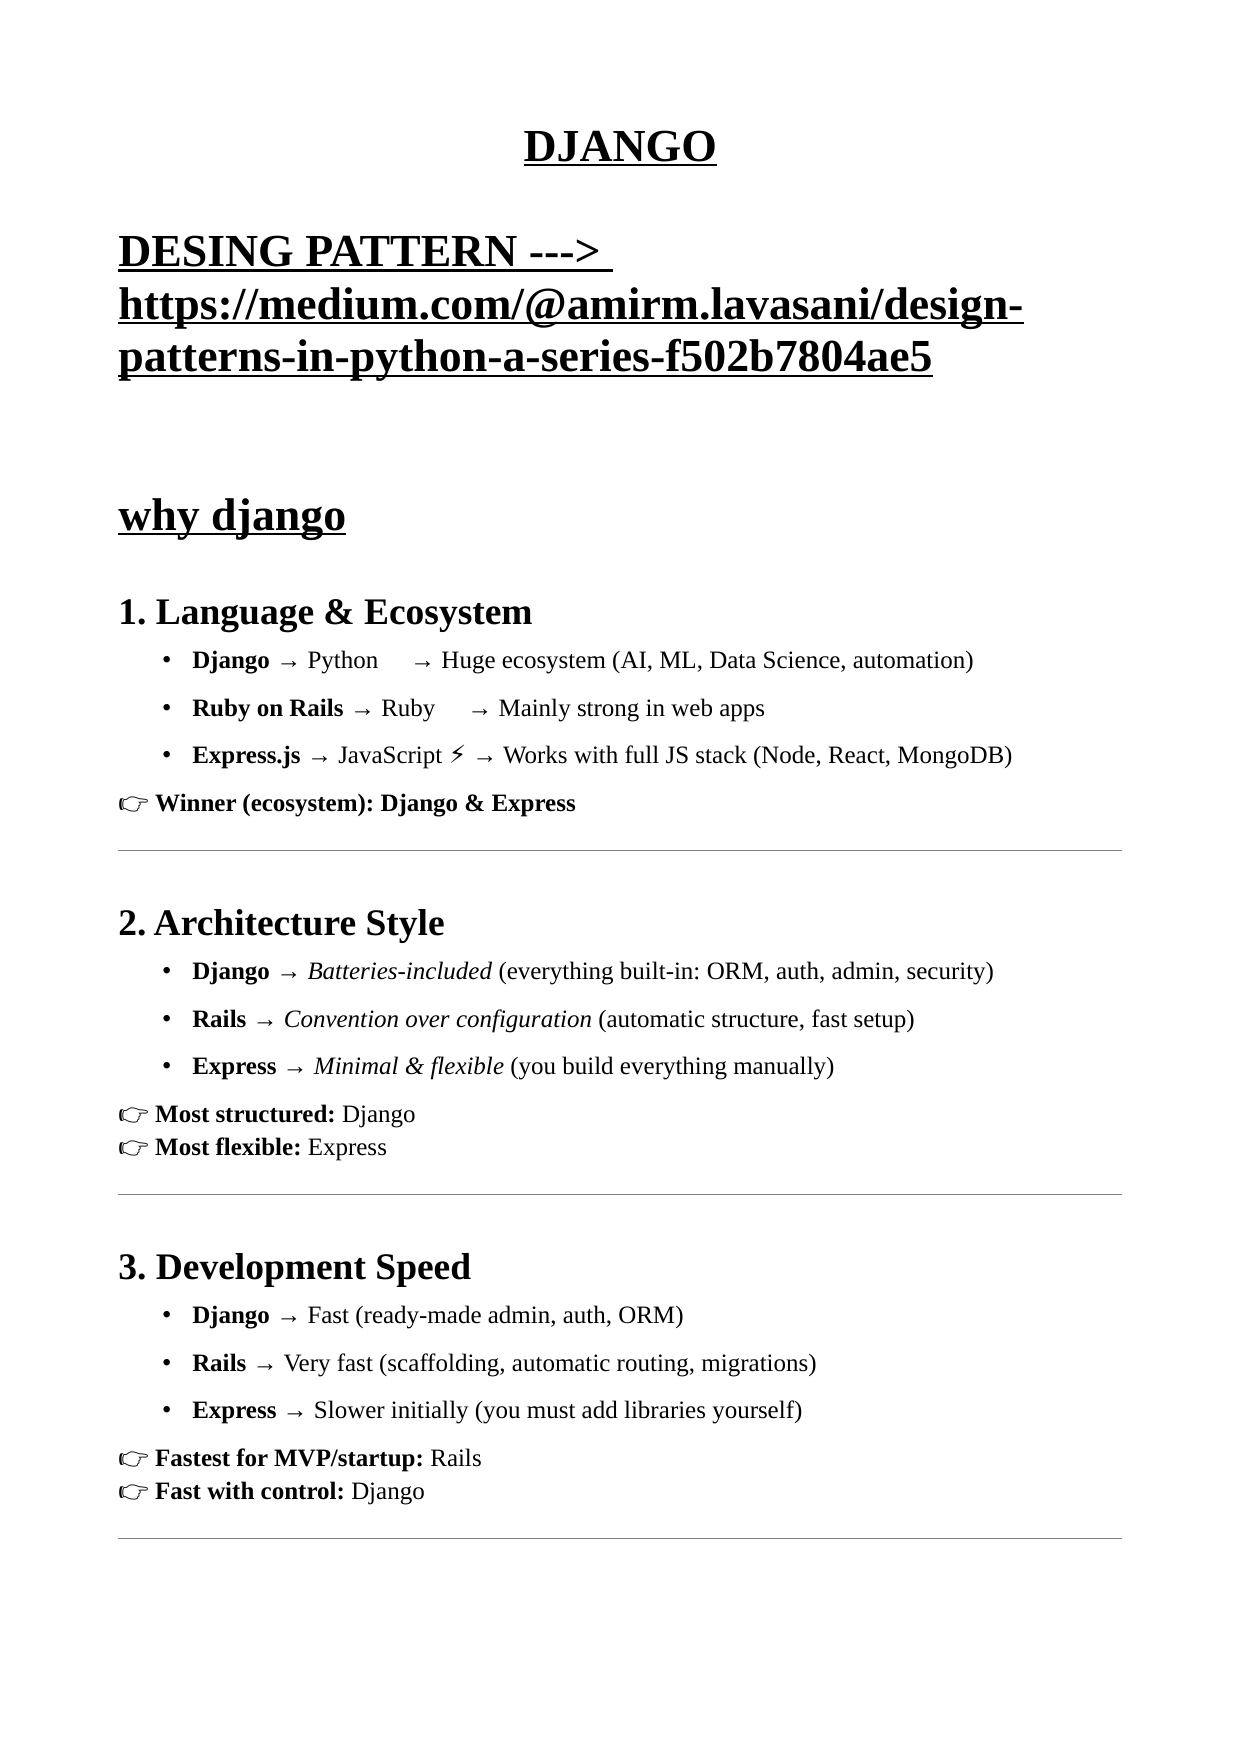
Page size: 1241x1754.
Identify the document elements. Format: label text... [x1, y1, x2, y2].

text 👉 Most structured: Django 👉 Most flexible: Express [118, 1099, 1122, 1161]
list Django → Python 🐍 → Huge ecosystem (AI, ML, Data Science, automation) [162, 645, 1122, 674]
list Django → Fast (ready-made admin, auth, ORM) [162, 1300, 1122, 1329]
subtitle 3. Development Speed [118, 1245, 1122, 1288]
subtitle 2. Architecture Style [118, 901, 1122, 944]
list Ruby on Rails → Ruby 💎 → Mainly strong in web apps [162, 693, 1122, 721]
text DJANGO [118, 118, 1122, 171]
list Django → Batteries-included (everything built-in: ORM, auth, admin, security) [162, 956, 1122, 985]
list Express → Minimal & flexible (you build everything manually) [162, 1051, 1122, 1080]
text 👉 Fastest for MVP/startup: Rails 👉 Fast with control: Django [118, 1443, 1122, 1505]
text DESING PATTERN ---> https://medium.com/@amirm.lavasani/design-patterns-in-python-a-series-f502b7804ae5 [118, 223, 1122, 382]
list Rails → Convention over configuration (automatic structure, fast setup) [162, 1004, 1122, 1032]
text why django [118, 487, 1122, 540]
subtitle 1. Language & Ecosystem [118, 589, 1122, 632]
list Express.js → JavaScript ⚡ → Works with full JS stack (Node, React, MongoDB) [162, 740, 1122, 769]
list Rails → Very fast (scaffolding, automatic routing, migrations) [162, 1348, 1122, 1377]
text 👉 Winner (ecosystem): Django & Express [118, 788, 1122, 817]
list Express → Slower initially (you must add libraries yourself) [162, 1396, 1122, 1424]
